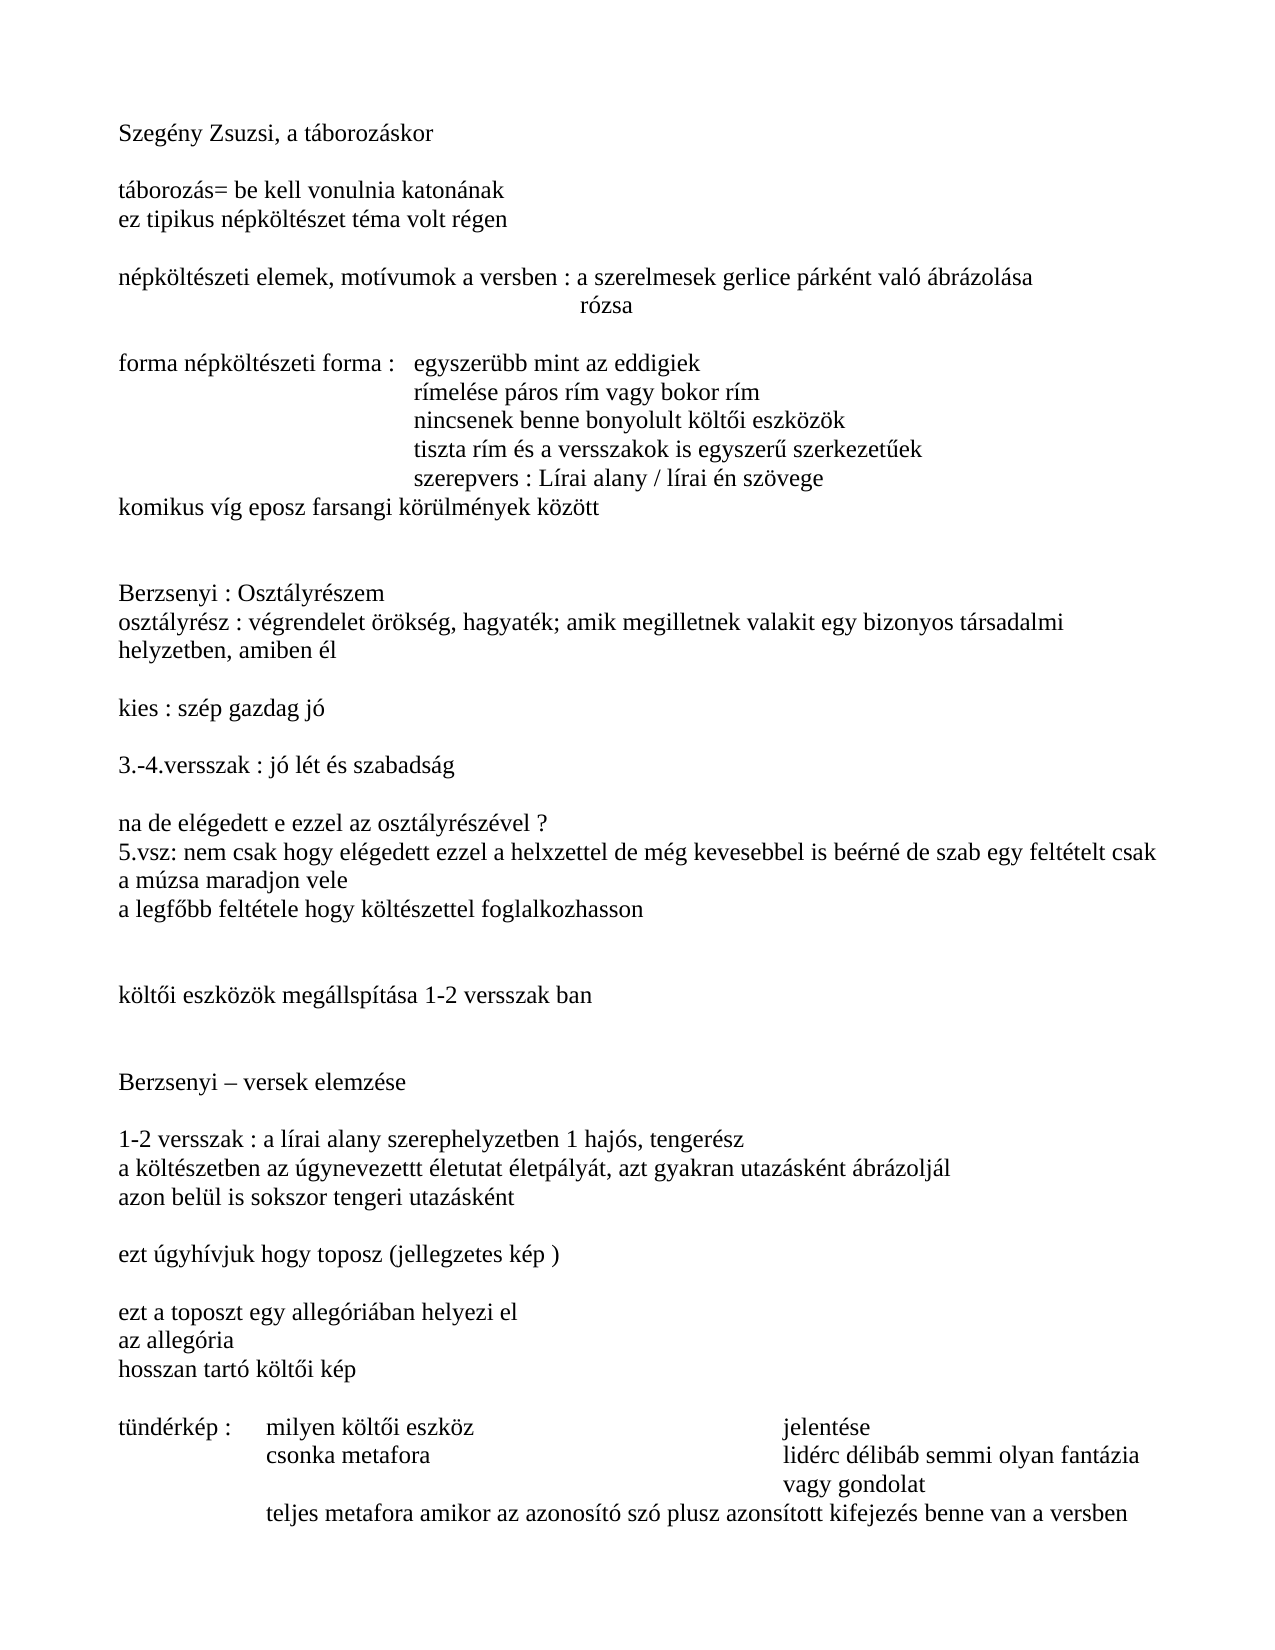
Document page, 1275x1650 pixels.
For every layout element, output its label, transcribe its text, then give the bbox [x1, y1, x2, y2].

text Berzsenyi : Osztályrészem [118, 578, 1157, 607]
text nincsenek benne bonyolult költői eszközök [118, 406, 1157, 434]
text rímelése páros rím vagy bokor rím [118, 377, 1157, 406]
text 5.vsz: nem csak hogy elégedett ezzel a helxzettel de még kevesebbel is beérné de szab egy feltételt csak a múzsa maradjon vele [118, 837, 1157, 894]
text teljes metafora amikor az azonosító szó plusz azonsított kifejezés benne van a versben [118, 1498, 1157, 1527]
text komikus víg eposz farsangi körülmények között [118, 492, 1157, 521]
text tündérkép : milyen költői eszköz jelentése [118, 1412, 1157, 1441]
text költői eszközök megállspítása 1-2 versszak ban [118, 981, 1157, 1009]
text na de elégedett e ezzel az osztályrészével ? [118, 808, 1157, 837]
text osztályrész : végrendelet örökség, hagyaték; amik megilletnek valakit egy bizonyos társadalmi helyzetben, amiben él [118, 607, 1157, 664]
text szerepvers : Lírai alany / lírai én szövege [118, 463, 1157, 492]
text ezt úgyhívjuk hogy toposz (jellegzetes kép ) [118, 1239, 1157, 1268]
text csonka metafora lidérc délibáb semmi olyan fantázia vagy gondolat [118, 1441, 1157, 1498]
text 3.-4.versszak : jó lét és szabadság [118, 751, 1157, 779]
text rózsa [118, 291, 1157, 319]
text 1-2 versszak : a lírai alany szerephelyzetben 1 hajós, tengerész [118, 1124, 1157, 1153]
text hosszan tartó költői kép [118, 1354, 1157, 1383]
text kies : szép gazdag jó [118, 693, 1157, 722]
text tiszta rím és a versszakok is egyszerű szerkezetűek [118, 434, 1157, 463]
text népköltészeti elemek, motívumok a versben : a szerelmesek gerlice párként való ábrázolása [118, 262, 1157, 291]
text táborozás= be kell vonulnia katonának [118, 176, 1157, 204]
text forma népköltészeti forma : egyszerübb mint az eddigiek [118, 348, 1157, 377]
text a költészetben az úgynevezettt életutat életpályát, azt gyakran utazásként ábrázoljál [118, 1153, 1157, 1182]
text a legfőbb feltétele hogy költészettel foglalkozhasson [118, 894, 1157, 923]
text Szegény Zsuzsi, a táborozáskor [118, 118, 1157, 147]
text ezt a toposzt egy allegóriában helyezi el [118, 1297, 1157, 1326]
text azon belül is sokszor tengeri utazásként [118, 1182, 1157, 1211]
text ez tipikus népköltészet téma volt régen [118, 204, 1157, 233]
text az allegória [118, 1326, 1157, 1354]
text Berzsenyi – versek elemzése [118, 1067, 1157, 1096]
